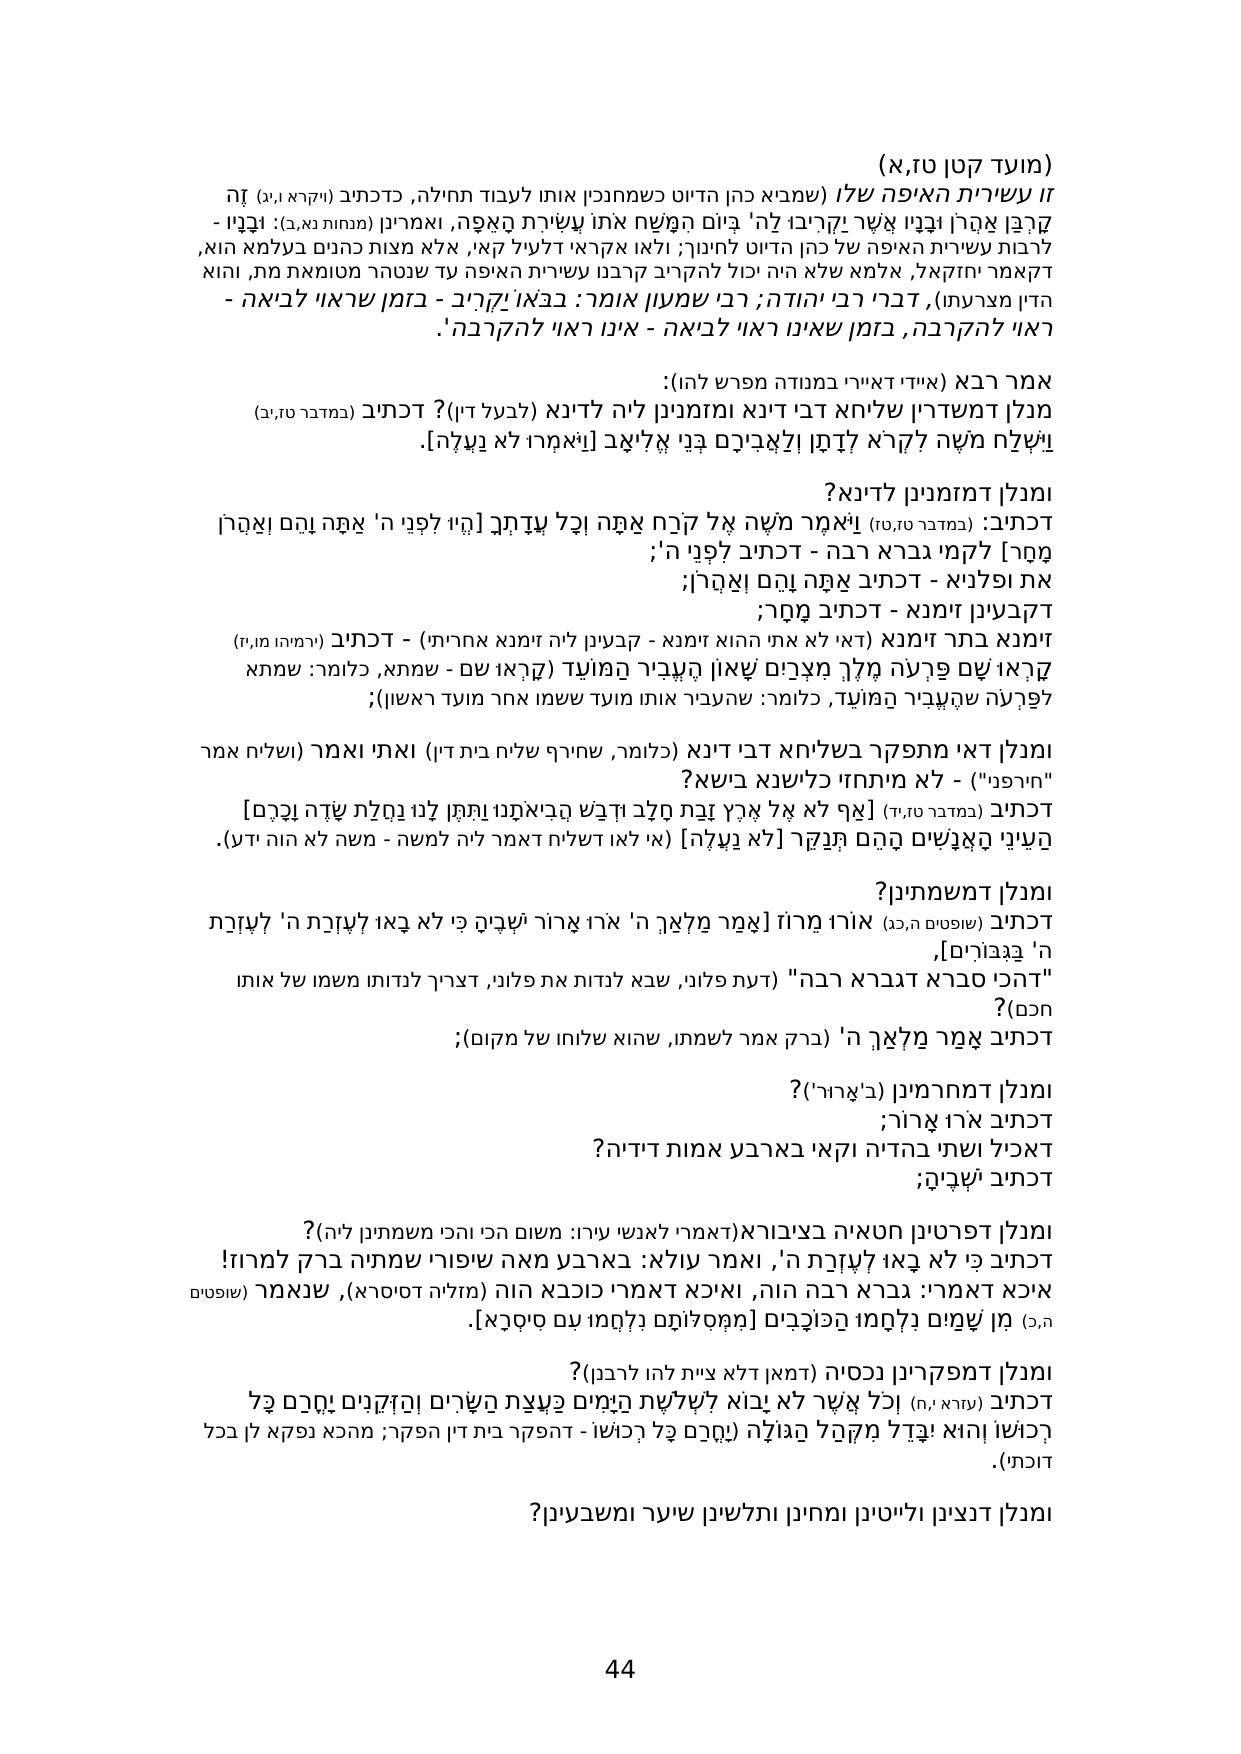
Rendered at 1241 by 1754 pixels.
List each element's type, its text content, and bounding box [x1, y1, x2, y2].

text ומנלן דפרטינן חטאיה בציבורא(דאמרי לאנשי עירו: משום הכי והכי משמתינן ליה)? [187, 1216, 1053, 1246]
text דכתיב יֹשְׁבֶיהָ; [187, 1163, 1053, 1192]
text (מועד קטן טז,א) [187, 150, 1053, 179]
text ומנלן דמזמנינן לדינא? [187, 478, 1053, 507]
text דכתיב (במדבר טז,יד) [אַף לֹא אֶל אֶרֶץ זָבַת חָלָב וּדְבַשׁ הֲבִיאֹתָנוּ וַתִּתֶּן לָנוּ נַחֲלַת שָׂדֶה וָכָרֶם] הַעֵינֵי הָאֲנָשִׁים הָהֵם תְּנַקֵּר [לֹא נַעֲלֶה] (אי לאו דשליח דאמר ליה למשה - משה לא הוה ידע). [187, 794, 1053, 853]
text את ופלניא - דכתיב אַתָּה וָהֵם וְאַהֲרֹן; [187, 566, 1053, 595]
text ומנלן דמשמתינן? [187, 877, 1053, 906]
text דכתיב (עזרא י,ח) וְכֹל אֲשֶׁר לֹא יָבוֹא לִשְׁלֹשֶׁת הַיָּמִים כַּעֲצַת הַשָּׂרִים וְהַזְּקֵנִים יָחֳרַם כָּל רְכוּשׁוֹ וְהוּא יִבָּדֵל מִקְּהַל הַגּוֹלָה (יָחֳרַם כָּל רְכוּשׁוֹ - דהפקר בית דין הפקר; מהכא נפקא לן בכל דוכתי). [187, 1386, 1053, 1474]
text ומנלן דאי מתפקר בשליחא דבי דינא (כלומר, שחירף שליח בית דין) ואתי ואמר (ושליח אמר "חירפני") - לא מיתחזי כלישנא בישא? [187, 736, 1053, 794]
text ומנלן דנצינן ולייטינן ומחינן ותלשינן שיער ומשבעינן? [187, 1498, 1053, 1527]
text דכתיב: (במדבר טז,טז) וַיֹּאמֶר מֹשֶׁה אֶל קֹרַח אַתָּה וְכָל עֲדָתְךָ [הֱיוּ לִפְנֵי ה' אַתָּה וָהֵם וְאַהֲרֹן מָחָר] לקמי גברא רבה - דכתיב לִפְנֵי ה'; [187, 507, 1053, 566]
text זימנא בתר זימנא (דאי לא אתי ההוא זימנא - קבעינן ליה זימנא אחריתי) - דכתיב (ירמיהו מו,יז) קָרְאוּ שָׁם פַּרְעֹה מֶלֶךְ מִצְרַיִם שָׁאוֹן הֶעֱבִיר הַמּוֹעֵד (קָרְאוּ שם - שמתא, כלומר: שמתא לפַּרְעֹה שהֶעֱבִיר הַמּוֹעֵד, כלומר: שהעביר אותו מועד ששמו אחר מועד ראשון); [187, 624, 1053, 712]
text ומנלן דמחרמינן (ב'אָרוּר')? [187, 1076, 1053, 1105]
text אמר רבא (איידי דאיירי במנודה מפרש להו): [187, 366, 1053, 396]
text זו עשירית האיפה שלו (שמביא כהן הדיוט כשמחנכין אותו לעבוד תחילה, כדכתיב (ויקרא ו,יג) זֶה קָרְבַּן אַהֲרֹן וּבָנָיו אֲשֶׁר יַקְרִיבוּ לַה' בְּיוֹם הִמָּשַׁח אֹתוֹ עֲשִׂירִת הָאֵפָה, ואמרינן (מנחות נא,ב): וּבָנָיו - לרבות עשירית האיפה של כהן הדיוט לחינוך; ולאו אקראי דלעיל קאי, אלא מצות כהנים בעלמא הוא, דקאמר יחזקאל, אלמא שלא היה יכול להקריב קרבנו עשירית האיפה עד שנטהר מטומאת מת, והוא הדין מצרעתו), דברי רבי יהודה; רבי שמעון אומר: בבֹּאוֹ יַקְרִיב - בזמן שראוי לביאה - ראוי להקרבה, בזמן שאינו ראוי לביאה - אינו ראוי להקרבה'. [187, 179, 1053, 342]
text דכתיב כִּי לֹא בָאוּ לְעֶזְרַת ה', ואמר עולא: בארבע מאה שיפורי שמתיה ברק למרוז! [187, 1246, 1053, 1275]
text מנלן דמשדרין שליחא דבי דינא ומזמנינן ליה לדינא (לבעל דין)? דכתיב (במדבר טז,יב) וַיִּשְׁלַח מֹשֶׁה לִקְרֹא לְדָתָן וְלַאֲבִירָם בְּנֵי אֱלִיאָב [וַיֹּאמְרוּ לֹא נַעֲלֶה]. [187, 396, 1053, 454]
text "דהכי סברא דגברא רבה" (דעת פלוני, שבא לנדות את פלוני, דצריך לנדותו משמו של אותו חכם)? [187, 964, 1053, 1022]
text דכתיב אֹרוּ אָרוֹר; [187, 1105, 1053, 1134]
text דכתיב אָמַר מַלְאַךְ ה' (ברק אמר לשמתו, שהוא שלוחו של מקום); [187, 1022, 1053, 1052]
text דכתיב (שופטים ה,כג) אוֹרוּ מֵרוֹז [אָמַר מַלְאַךְ ה' אֹרוּ אָרוֹר יֹשְׁבֶיהָ כִּי לֹא בָאוּ לְעֶזְרַת ה' לְעֶזְרַת ה' בַּגִּבּוֹרִים], [187, 906, 1053, 964]
text דקבעינן זימנא - דכתיב מָחָר; [187, 595, 1053, 624]
text ומנלן דמפקרינן נכסיה (דמאן דלא ציית להו לרבנן)? [187, 1357, 1053, 1386]
text איכא דאמרי: גברא רבה הוה, ואיכא דאמרי כוכבא הוה (מזליה דסיסרא), שנאמר (שופטים ה,כ) מִן שָׁמַיִם נִלְחָמוּ הַכּוֹכָבִים [מִמְּסִלּוֹתָם נִלְחֲמוּ עִם סִיסְרָא]. [187, 1275, 1053, 1333]
text דאכיל ושתי בהדיה וקאי בארבע אמות דידיה? [187, 1134, 1053, 1163]
